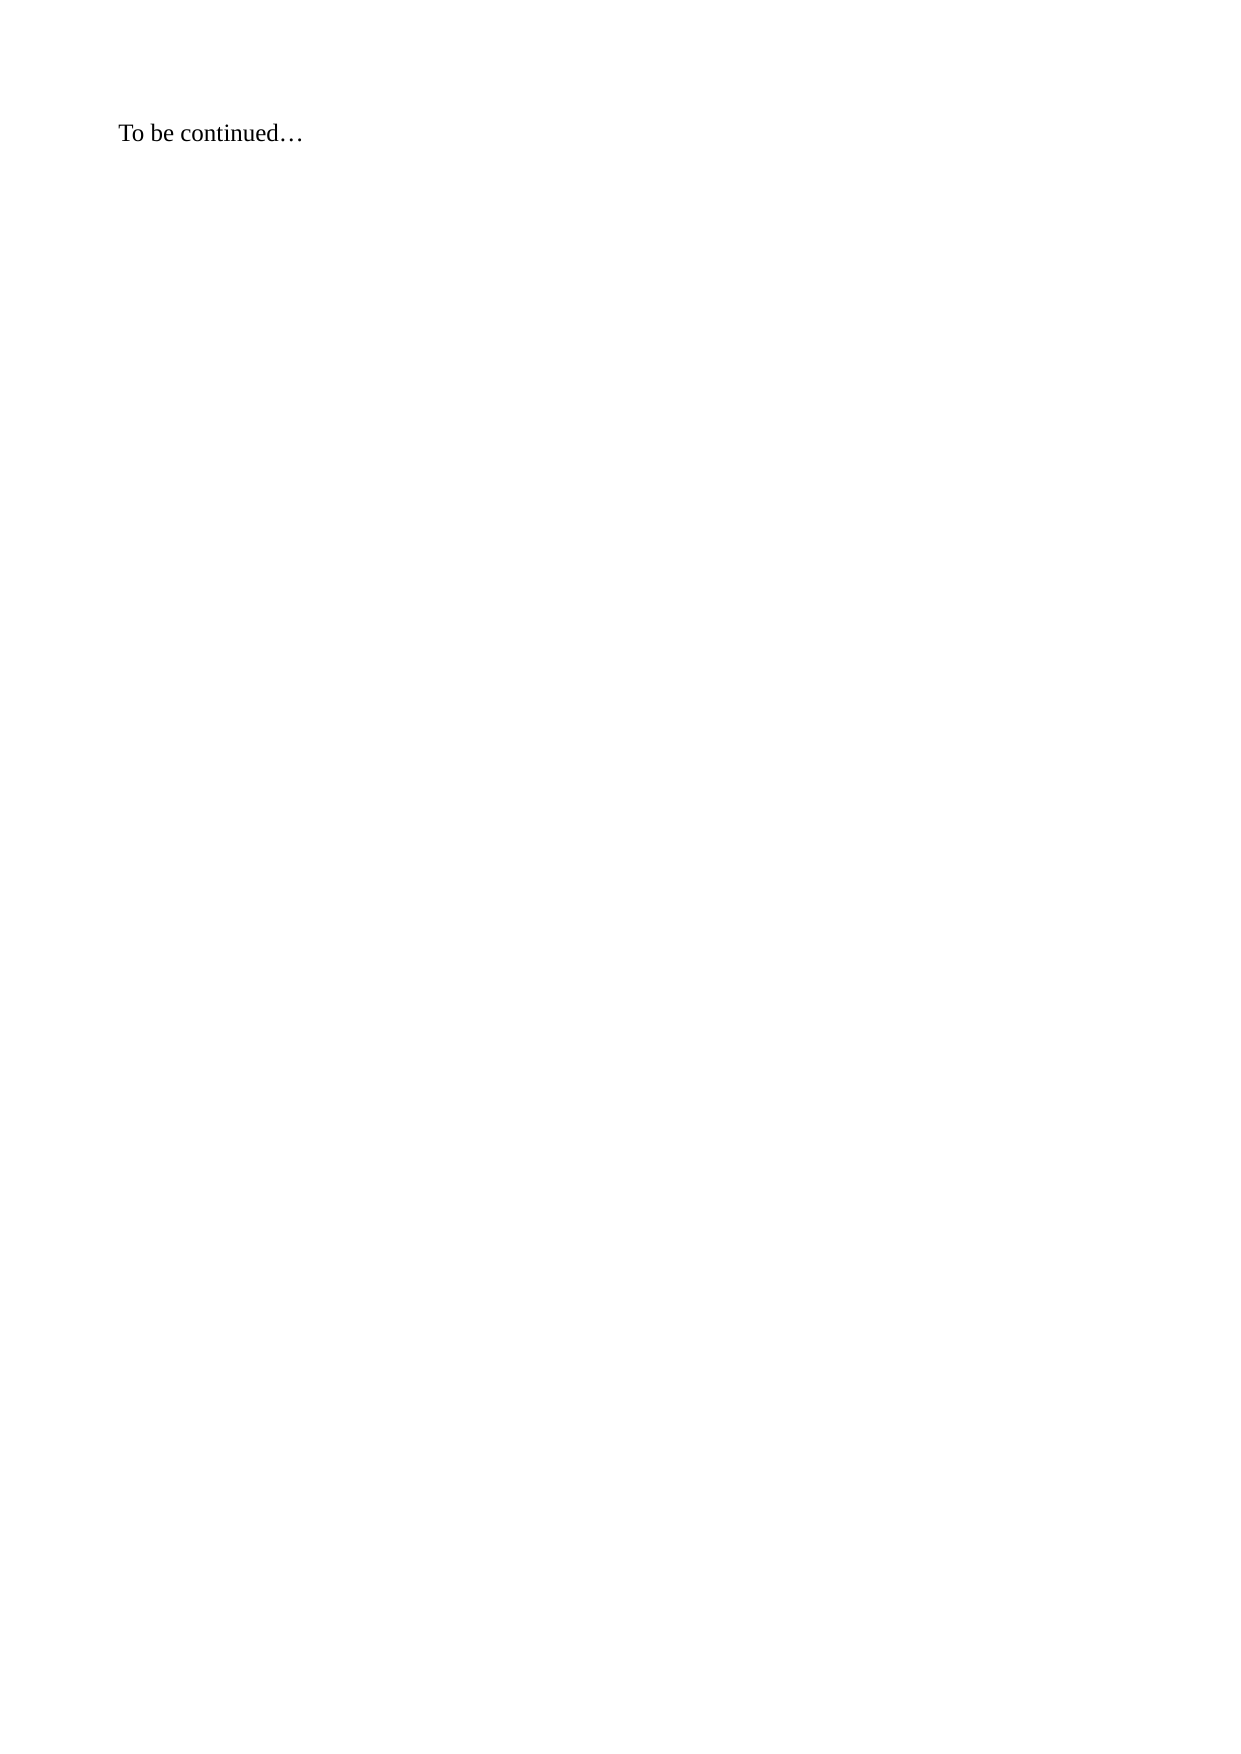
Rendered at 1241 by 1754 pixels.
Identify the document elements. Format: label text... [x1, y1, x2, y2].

text To be continued… [118, 118, 1122, 147]
